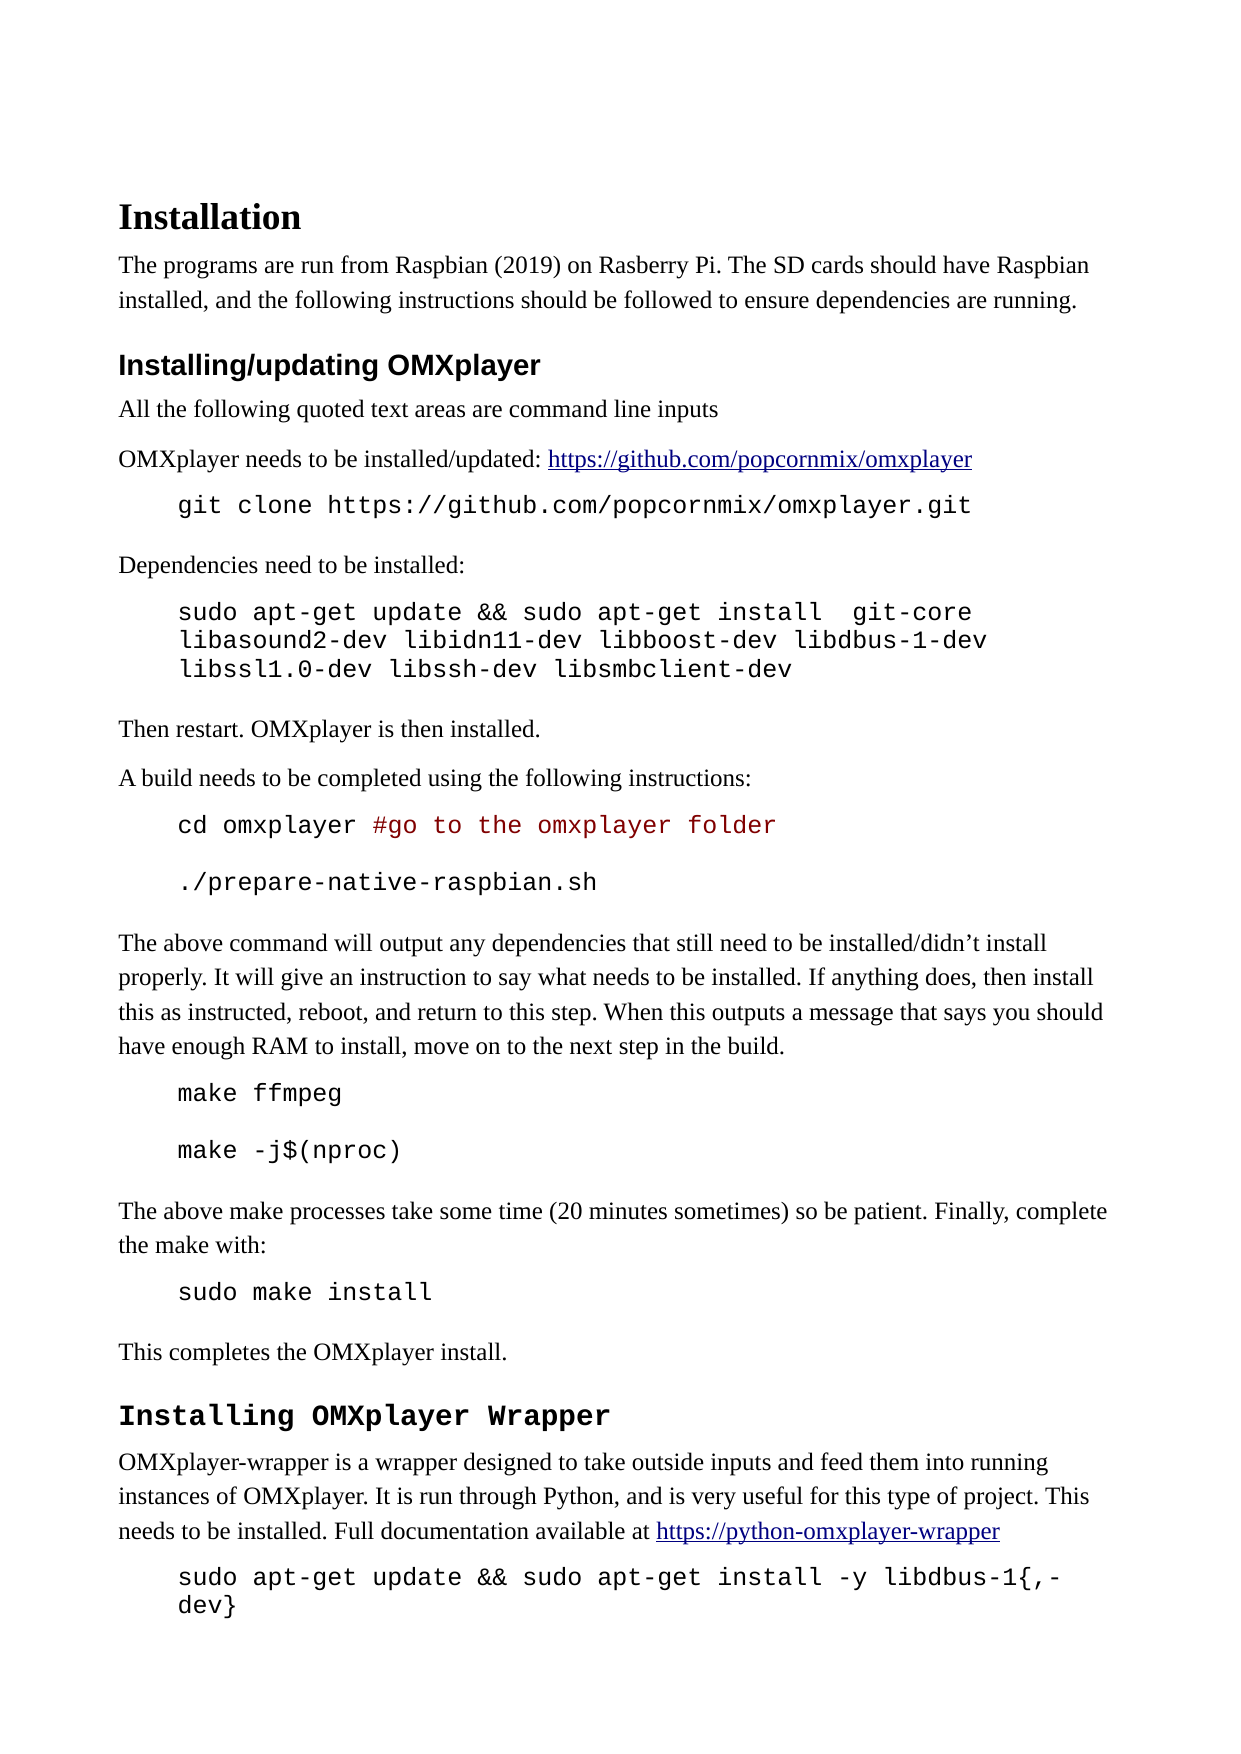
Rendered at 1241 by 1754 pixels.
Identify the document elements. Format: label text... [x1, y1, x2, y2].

text make -j$(nproc) [177, 1138, 1063, 1166]
subtitle Installing/updating OMXplayer [118, 348, 1122, 382]
text make ffmpeg [177, 1080, 1063, 1109]
text sudo make install [177, 1279, 1063, 1308]
text The above command will output any dependencies that still need to be installed/didn’t install properly. It will give an instruction to say what needs to be installed. If anything does, then install this as instructed, reboot, and return to this step. When this outputs a message that says you should have enough RAM to install, move on to the next step in the build. [118, 928, 1122, 1060]
text OMXplayer needs to be installed/updated: https://github.com/popcornmix/omxplayer [118, 444, 1122, 472]
text Dependencies need to be installed: [118, 551, 1122, 579]
text Then restart. OMXplayer is then installed. [118, 714, 1122, 743]
text sudo apt-get update && sudo apt-get install -y libdbus-1{,-dev} [177, 1565, 1063, 1621]
text The above make processes take some time (20 minutes sometimes) so be patient. Finally, complete the make with: [118, 1196, 1122, 1259]
text This completes the OMXplayer install. [118, 1337, 1122, 1366]
text All the following quoted text areas are command line inputs [118, 394, 1122, 423]
text sudo apt-get update && sudo apt-get install git-core libasound2-dev libidn11-dev libboost-dev libdbus-1-dev libssl1.0-dev libssh-dev libsmbclient-dev [177, 599, 1063, 684]
text git clone https://github.com/popcornmix/omxplayer.git [177, 493, 1063, 521]
text cd omxplayer #go to the omxplayer folder [177, 812, 1063, 841]
text OMXplayer-wrapper is a wrapper designed to take outside inputs and feed them into running instances of OMXplayer. It is run through Python, and is very useful for this type of project. This needs to be installed. Full documentation available at https://python-omxplayer-wrapper [118, 1447, 1122, 1544]
text The programs are run from Raspbian (2019) on Rasberry Pi. The SD cards should have Raspbian installed, and the following instructions should be followed to ensure dependencies are running. [118, 250, 1122, 313]
text ./prepare-native-raspbian.sh [177, 870, 1063, 898]
subtitle Installing OMXplayer Wrapper [118, 1401, 1122, 1434]
subtitle Installation [118, 194, 1122, 238]
text A build needs to be completed using the following instructions: [118, 763, 1122, 792]
